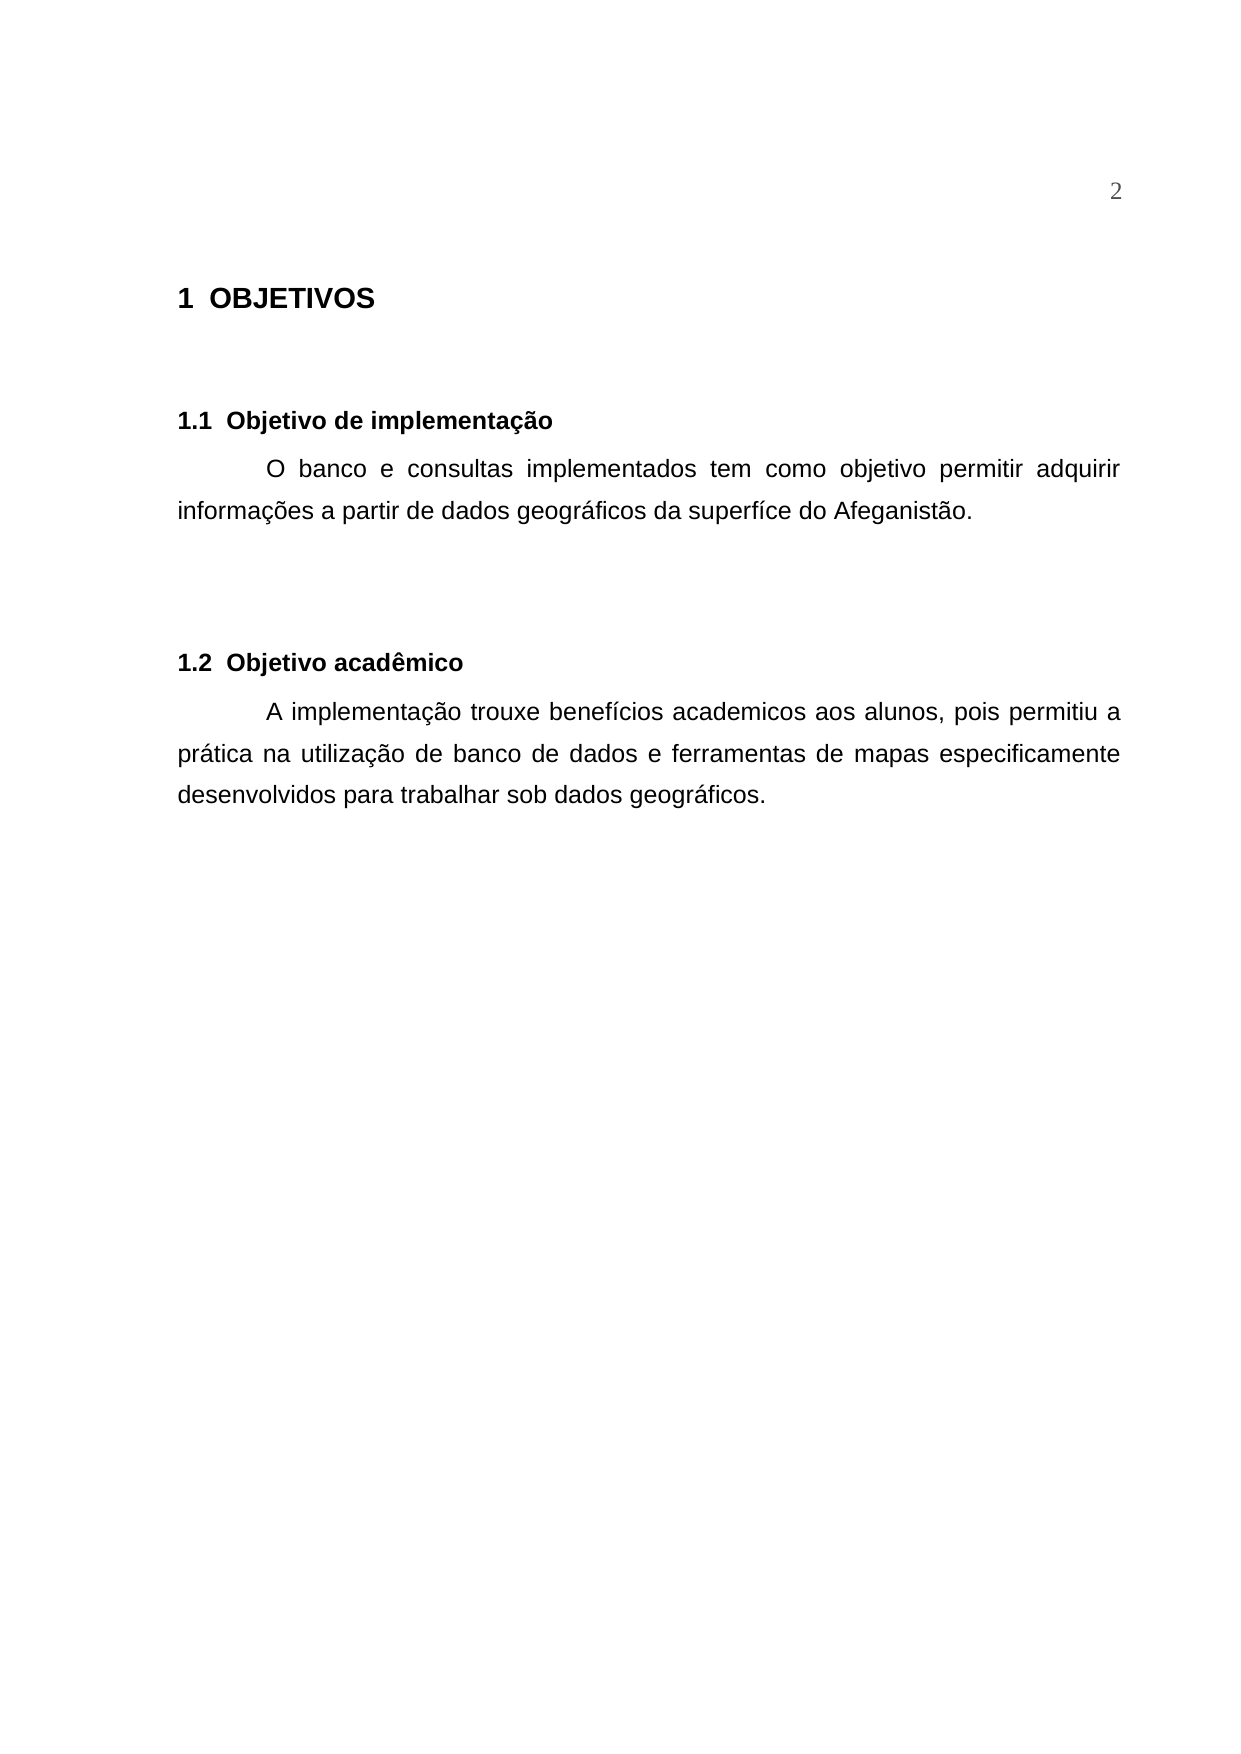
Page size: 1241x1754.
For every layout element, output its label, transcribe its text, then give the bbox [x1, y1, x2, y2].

subtitle Objetivo acadêmico [177, 649, 1122, 677]
subtitle OBJETIVOS [177, 282, 1122, 314]
text O banco e consultas implementados tem como objetivo permitir adquirir informações a partir de dados geográficos da superfíce do Afeganistão. [177, 455, 1122, 525]
text A implementação trouxe benefícios academicos aos alunos, pois permitiu a prática na utilização de banco de dados e ferramentas de mapas especificamente desenvolvidos para trabalhar sob dados geográficos. [177, 697, 1122, 809]
subtitle Objetivo de implementação [177, 407, 1122, 435]
